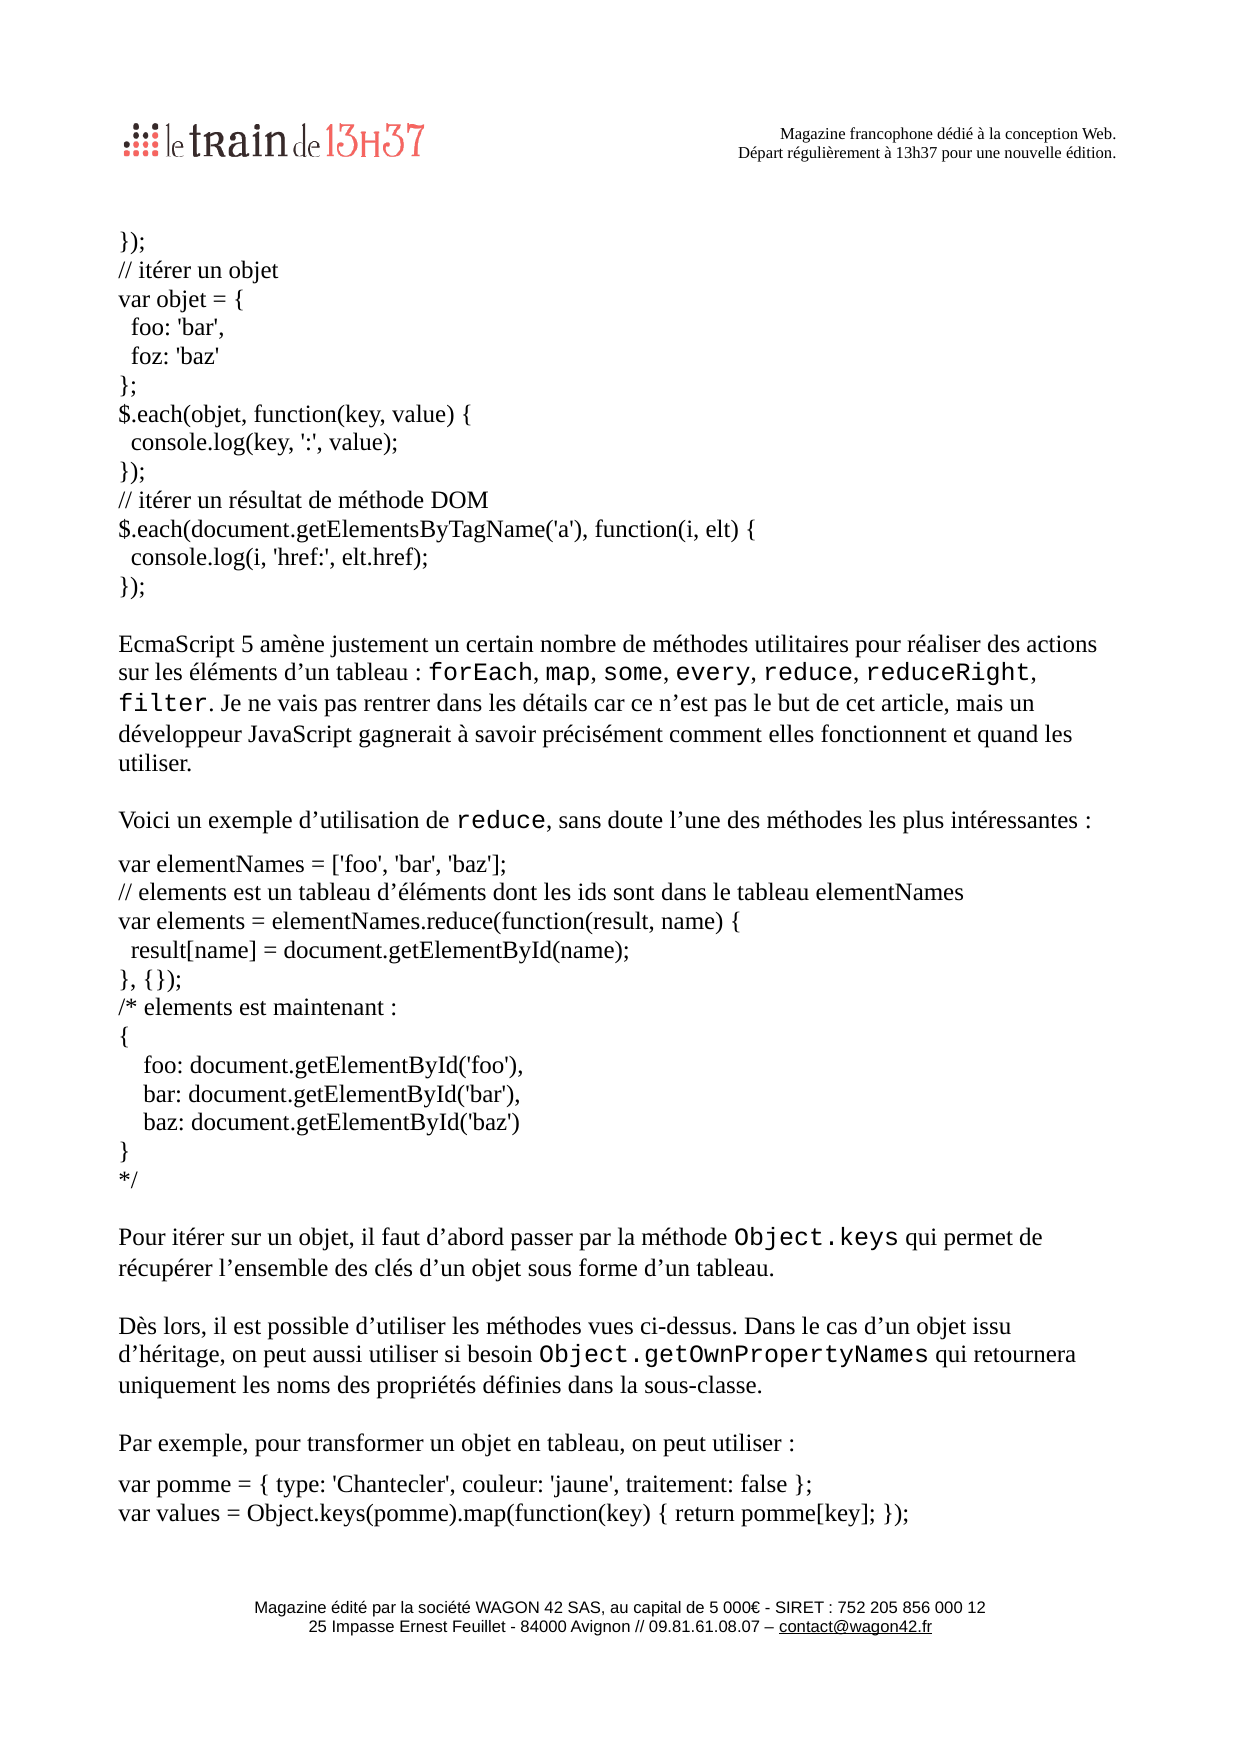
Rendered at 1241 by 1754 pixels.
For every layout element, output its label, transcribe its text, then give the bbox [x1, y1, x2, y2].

text // elements est un tableau d’éléments dont les ids sont dans le tableau elementNames [118, 877, 1122, 906]
picture [123, 123, 425, 157]
text /* elements est maintenant : [118, 992, 1122, 1021]
text }); [118, 571, 1122, 600]
text bar: document.getElementById('bar'), [118, 1079, 1122, 1107]
text console.log(i, 'href:', elt.href); [118, 542, 1122, 571]
text result[name] = document.getElementById(name); [118, 935, 1122, 964]
text { [118, 1021, 1122, 1050]
text foo: 'bar', [118, 312, 1122, 341]
text foo: document.getElementById('foo'), [118, 1050, 1122, 1079]
text var elementNames = ['foo', 'bar', 'baz']; [118, 849, 1122, 877]
text var objet = { [118, 284, 1122, 312]
text Par exemple, pour transformer un objet en tableau, on peut utiliser : [118, 1428, 1122, 1457]
text }, {}); [118, 964, 1122, 992]
text }; [118, 370, 1122, 399]
text */ [118, 1165, 1122, 1194]
text Pour itérer sur un objet, il faut d’abord passer par la méthode Object.keys qui permet de récupérer l’ensemble des clés d’un objet sous forme d’un tableau. [118, 1222, 1122, 1282]
text console.log(key, ':', value); [118, 427, 1122, 456]
text baz: document.getElementById('baz') [118, 1107, 1122, 1136]
text $.each(objet, function(key, value) { [118, 399, 1122, 427]
text $.each(document.getElementsByTagName('a'), function(i, elt) { [118, 514, 1122, 542]
text }); [118, 456, 1122, 485]
text Voici un exemple d’utilisation de reduce, sans doute l’une des méthodes les plus intéressantes : [118, 805, 1122, 836]
text Dès lors, il est possible d’utiliser les méthodes vues ci-dessus. Dans le cas d’un objet issu d’héritage, on peut aussi utiliser si besoin Object.getOwnPropertyNames qui retournera uniquement les noms des propriétés définies dans la sous-classe. [118, 1282, 1122, 1399]
text var values = Object.keys(pomme).map(function(key) { return pomme[key]; }); [118, 1498, 1122, 1527]
text EcmaScript 5 amène justement un certain nombre de méthodes utilitaires pour réaliser des actions sur les éléments d’un tableau : forEach, map, some, every, reduce, reduceRight, filter. Je ne vais pas rentrer dans les détails car ce n’est pas le but de cet article, mais un développeur JavaScript gagnerait à savoir précisément comment elles fonctionnent et quand les utiliser. [118, 629, 1122, 777]
text }); [118, 226, 1122, 255]
text // itérer un résultat de méthode DOM [118, 485, 1122, 514]
text foz: 'baz' [118, 341, 1122, 370]
text // itérer un objet [118, 255, 1122, 284]
text var elements = elementNames.reduce(function(result, name) { [118, 906, 1122, 935]
text var pomme = { type: 'Chantecler', couleur: 'jaune', traitement: false }; [118, 1469, 1122, 1498]
text } [118, 1136, 1122, 1165]
